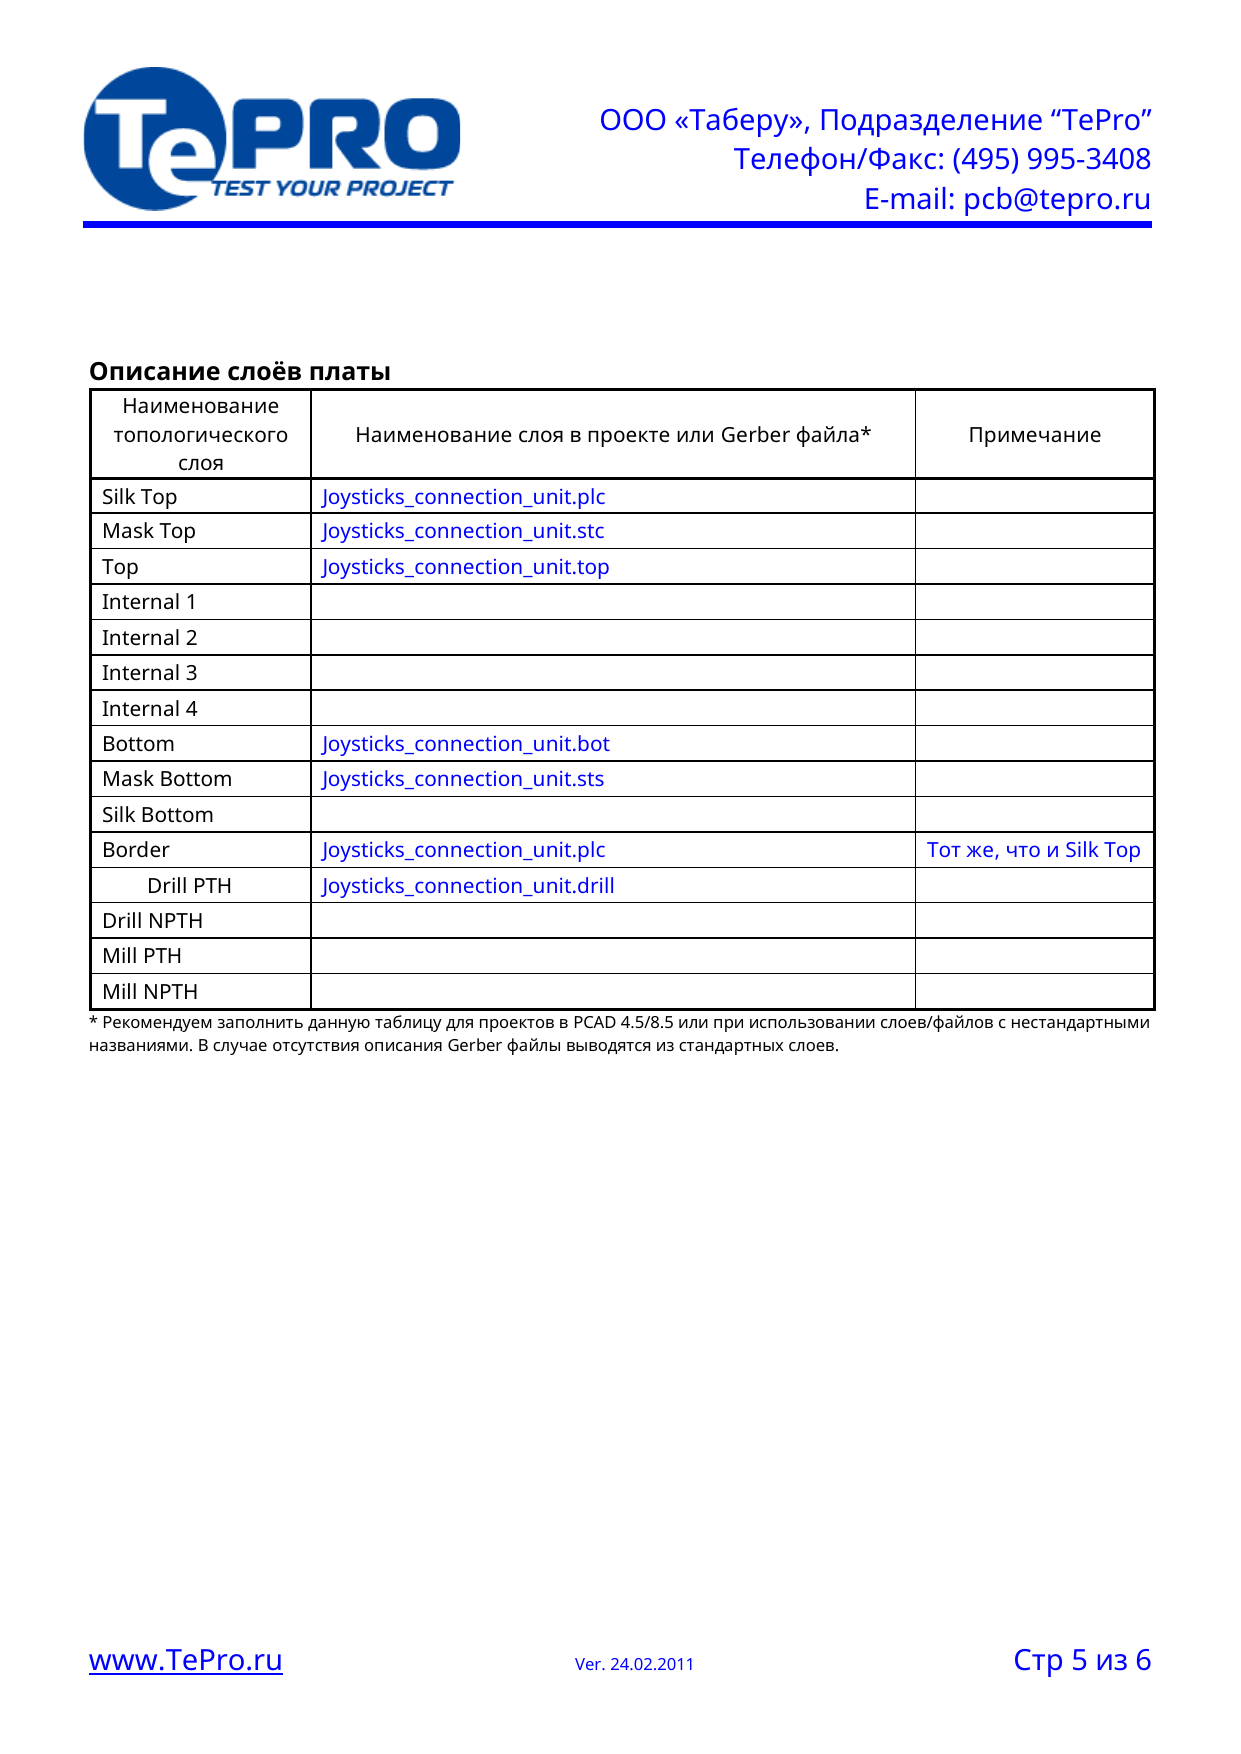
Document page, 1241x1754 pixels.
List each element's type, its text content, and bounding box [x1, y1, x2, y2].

table_cell Silk Bottom [92, 797, 310, 831]
table_cell [916, 797, 1153, 831]
table_cell Joysticks_connection_unit.plc [312, 480, 915, 512]
table_cell Silk Top [92, 480, 310, 512]
text * Рекомендуем заполнить данную таблицу для проектов в PCAD 4.5/8.5 или при использовании слоев/файлов с нестандартными названиями. В случае отсутствия описания Gerber файлы выводятся из стандартных слоев. [89, 1011, 1152, 1056]
table_cell [312, 903, 915, 937]
table_cell Joysticks_connection_unit.sts [312, 762, 915, 796]
table_cell [916, 974, 1153, 1008]
picture [83, 67, 461, 211]
table_cell [916, 939, 1153, 973]
table_cell [916, 514, 1153, 548]
table_cell [916, 656, 1153, 689]
table_cell Top [92, 549, 310, 583]
table_cell [916, 903, 1153, 937]
table_cell [312, 797, 915, 831]
table_cell Drill NPTH [92, 903, 310, 937]
table_cell [312, 974, 915, 1008]
table_cell Joysticks_connection_unit.plc [312, 833, 915, 866]
table_cell Joysticks_connection_unit.bot [312, 726, 915, 760]
table_cell Bottom [92, 726, 310, 760]
table_cell [916, 762, 1153, 796]
table_cell Mask Bottom [92, 762, 310, 796]
table_cell [312, 620, 915, 654]
table_cell Joysticks_connection_unit.top [312, 549, 915, 583]
table_cell Mill PTH [92, 939, 310, 973]
table_header Наименование слоя в проекте или Gerber файла* [312, 391, 915, 477]
table_cell Internal 4 [92, 691, 310, 725]
table_cell [916, 480, 1153, 512]
table_cell [312, 585, 915, 618]
table_cell [916, 549, 1153, 583]
table_cell [916, 726, 1153, 760]
table_cell [916, 691, 1153, 725]
table_cell Тот же, что и Silk Top [916, 833, 1153, 866]
table_cell Internal 2 [92, 620, 310, 654]
table_cell [312, 656, 915, 689]
table_header Примечание [916, 391, 1153, 477]
table_cell Joysticks_connection_unit.drill [312, 868, 915, 902]
table_cell Mask Top [92, 514, 310, 548]
table_cell Internal 1 [92, 585, 310, 618]
table_cell [916, 868, 1153, 902]
table_header Наименование топологического слоя [92, 391, 310, 477]
table_cell Joysticks_connection_unit.stc [312, 514, 915, 548]
text Описание слоёв платы [89, 354, 1152, 388]
table_cell Internal 3 [92, 656, 310, 689]
table_cell Mill NPTH [92, 974, 310, 1008]
table_cell [312, 691, 915, 725]
table_cell Border [92, 833, 310, 866]
table_cell [916, 585, 1153, 618]
table_cell [312, 939, 915, 973]
table_cell [916, 620, 1153, 654]
table_cell Drill PTH [92, 868, 310, 902]
